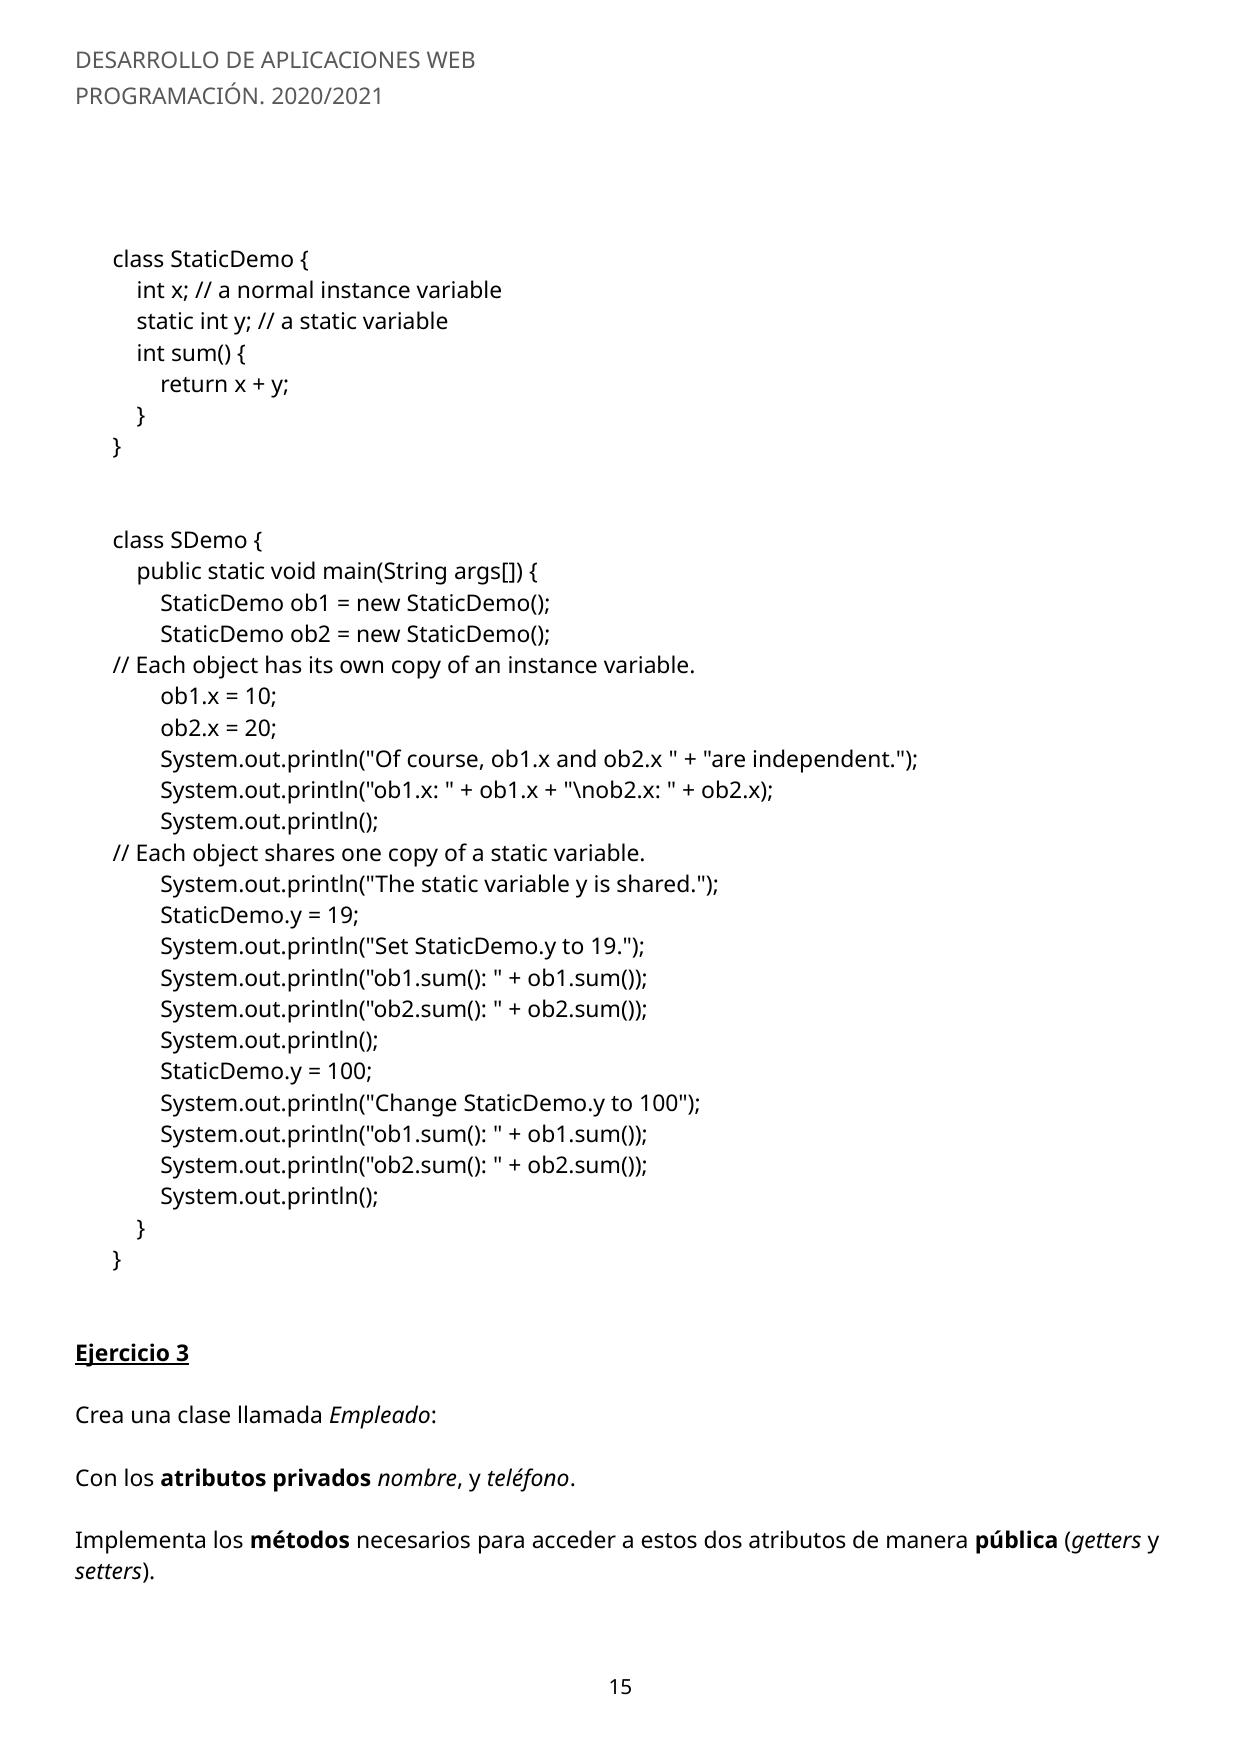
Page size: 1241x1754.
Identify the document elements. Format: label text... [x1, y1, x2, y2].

text System.out.println("The static variable y is shared."); [112, 868, 1165, 899]
text Con los atributos privados nombre, y teléfono. [75, 1461, 1165, 1493]
text } [112, 430, 1165, 461]
text } [112, 1211, 1165, 1243]
text StaticDemo.y = 19; [112, 899, 1165, 930]
text System.out.println(); [112, 1180, 1165, 1211]
text int sum() { [112, 336, 1165, 368]
text } [112, 399, 1165, 430]
text System.out.println("ob2.sum(): " + ob2.sum()); [112, 993, 1165, 1024]
text class SDemo { [112, 524, 1165, 555]
text StaticDemo.y = 100; [112, 1055, 1165, 1086]
text System.out.println("ob1.sum(): " + ob1.sum()); [112, 1118, 1165, 1149]
text System.out.println("Change StaticDemo.y to 100"); [112, 1086, 1165, 1118]
text System.out.println(); [112, 1024, 1165, 1055]
text ob1.x = 10; [112, 680, 1165, 711]
text int x; // a normal instance variable [112, 274, 1165, 305]
text ob2.x = 20; [112, 711, 1165, 743]
text System.out.println("Set StaticDemo.y to 19."); [112, 930, 1165, 961]
text StaticDemo ob1 = new StaticDemo(); [112, 586, 1165, 618]
text Crea una clase llamada Empleado: [75, 1399, 1165, 1430]
text StaticDemo ob2 = new StaticDemo(); [112, 618, 1165, 649]
text // Each object shares one copy of a static variable. [112, 836, 1165, 868]
text class StaticDemo { [112, 243, 1165, 274]
text Implementa los métodos necesarios para acceder a estos dos atributos de manera pública (getters y setters). [75, 1524, 1165, 1586]
text static int y; // a static variable [112, 305, 1165, 336]
text System.out.println("ob2.sum(): " + ob2.sum()); [112, 1149, 1165, 1180]
text } [112, 1243, 1165, 1274]
text System.out.println("ob1.sum(): " + ob1.sum()); [112, 961, 1165, 993]
text System.out.println("Of course, ob1.x and ob2.x " + "are independent."); [112, 743, 1165, 774]
text return x + y; [112, 368, 1165, 399]
text // Each object has its own copy of an instance variable. [112, 649, 1165, 680]
text public static void main(String args[]) { [112, 555, 1165, 586]
text System.out.println(); [112, 805, 1165, 836]
text System.out.println("ob1.x: " + ob1.x + "\nob2.x: " + ob2.x); [112, 774, 1165, 805]
text Ejercicio 3 [75, 1336, 1165, 1368]
